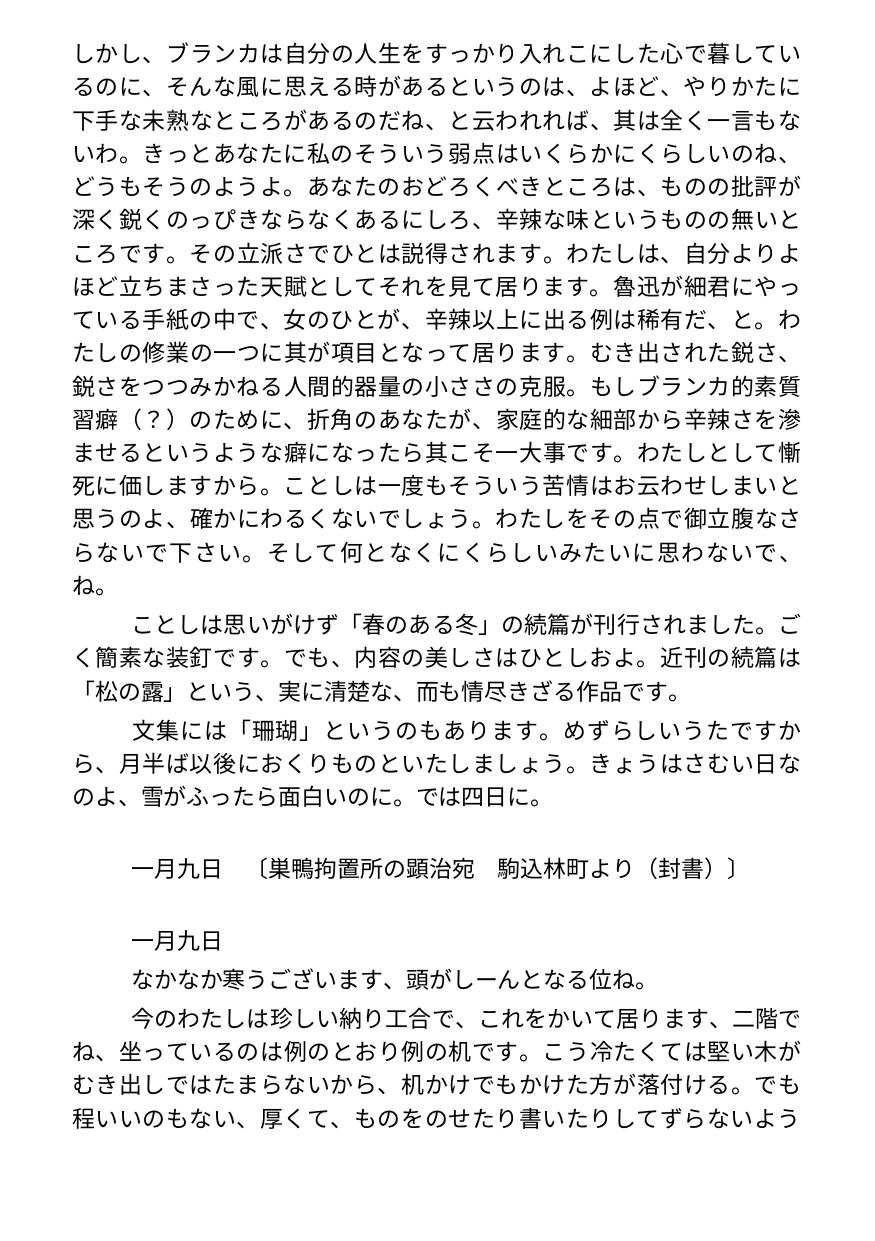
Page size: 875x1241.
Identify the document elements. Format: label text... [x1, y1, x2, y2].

text ことしは思いがけず「春のある冬」の続篇が刊行されました。ごく簡素な装釘です。でも、内容の美しさはひとしおよ。近刊の続篇は「松の露」という、実に清楚な、而も情尽きざる作品です。 [72, 607, 802, 707]
text なかなか寒うございます、頭がしーんとなる位ね。 [72, 962, 802, 995]
text 一月九日 〔巣鴨拘置所の顕治宛 駒込林町より（封書）〕 [72, 851, 802, 884]
text 今のわたしは珍しい納り工合で、これをかいて居ります、二階でね、坐っているのは例のとおり例の机です。こう冷たくては堅い木がむき出しではたまらないから、机かけでもかけた方が落付ける。でも程いいのもない、厚くて、ものをのせたり書いたりしてずらないよう [72, 1001, 802, 1134]
text 文集には「珊瑚」というのもあります。めずらしいうたですから、月半ば以後におくりものといたしましょう。きょうはさむい日なのよ、雪がふったら面白いのに。では四日に。 [72, 712, 802, 812]
text しかし、ブランカは自分の人生をすっかり入れこにした心で暮しているのに、そんな風に思える時があるというのは、よほど、やりかたに下手な未熟なところがあるのだね、と云われれば、其は全く一言もないわ。きっとあなたに私のそういう弱点はいくらかにくらしいのね、どうもそうのようよ。あなたのおどろくべきところは、ものの批評が深く鋭くのっぴきならなくあるにしろ、辛辣な味というものの無いところです。その立派さでひとは説得されます。わたしは、自分よりよほど立ちまさった天賦としてそれを見て居ります。魯迅が細君にやっている手紙の中で、女のひとが、辛辣以上に出る例は稀有だ、と。わたしの修業の一つに其が項目となって居ります。むき出された鋭さ、鋭さをつつみかねる人間的器量の小ささの克服。もしブランカ的素質習癖（？）のために、折角のあなたが、家庭的な細部から辛辣さを滲ませるというような癖になったら其こそ一大事です。わたしとして慚死に価しますから。ことしは一度もそういう苦情はお云わせしまいと思うのよ、確かにわるくないでしょう。わたしをその点で御立腹なさらないで下さい。そして何となくにくらしいみたいに思わないで、ね。 [72, 36, 802, 601]
text 一月九日 [72, 922, 802, 956]
